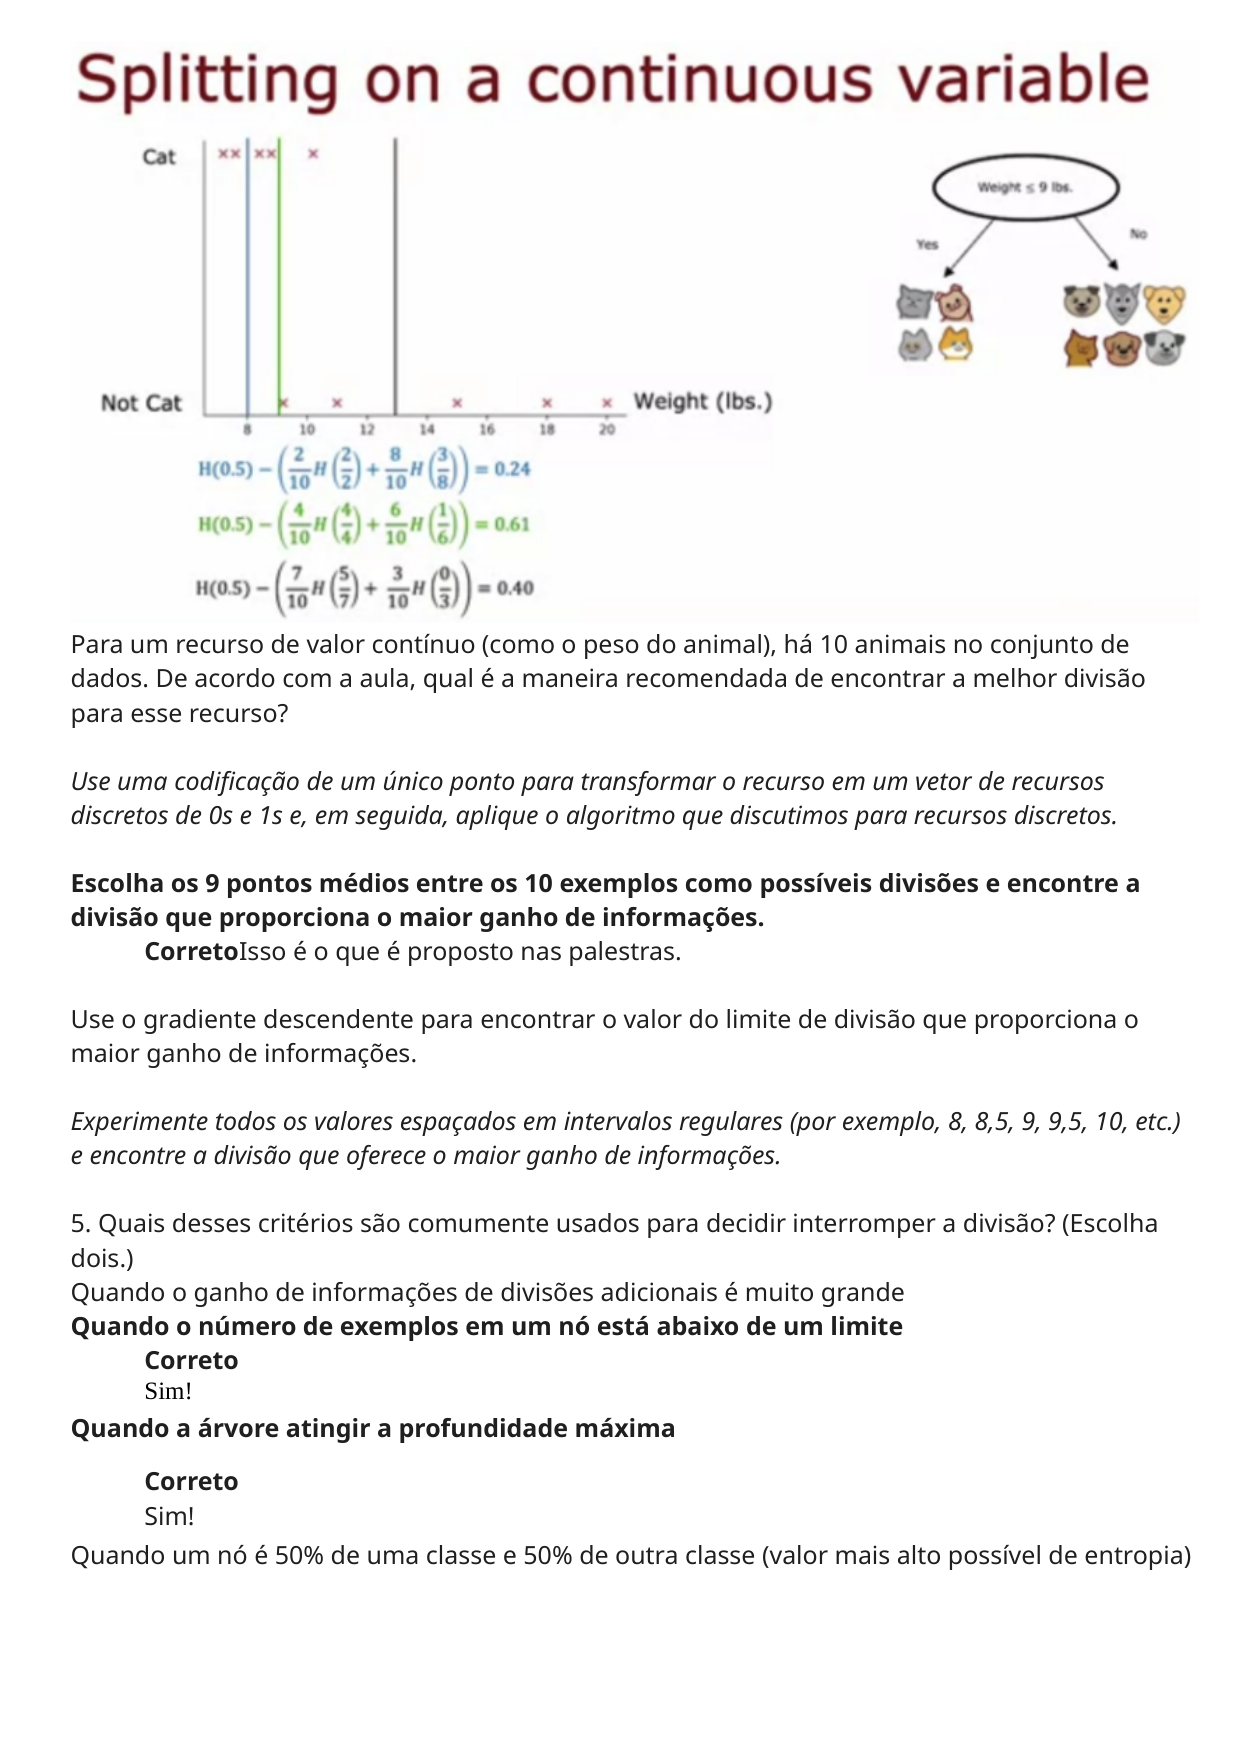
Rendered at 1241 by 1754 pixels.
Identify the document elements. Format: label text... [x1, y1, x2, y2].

text Quando o número de exemplos em um nó está abaixo de um limite [70, 1308, 1199, 1342]
text 5. Quais desses critérios são comumente usados para decidir interromper a divisão? (Escolha dois.) [70, 1206, 1199, 1274]
text Correto [70, 1464, 1199, 1498]
text Correto [70, 1342, 1199, 1376]
text Sim! Quando a árvore atingir a profundidade máxima [70, 1376, 1199, 1444]
picture [70, 41, 1200, 627]
text Experimente todos os valores espaçados em intervalos regulares (por exemplo, 8, 8,5, 9, 9,5, 10, etc.) e encontre a divisão que oferece o maior ganho de informações. [70, 1104, 1199, 1172]
text Escolha os 9 pontos médios entre os 10 exemplos como possíveis divisões e encontre a divisão que proporciona o maior ganho de informações. [70, 866, 1199, 934]
text Use uma codificação de um único ponto para transformar o recurso em um vetor de recursos discretos de 0s e 1s e, em seguida, aplique o algoritmo que discutimos para recursos discretos. [70, 763, 1199, 831]
text Quando o ganho de informações de divisões adicionais é muito grande [70, 1274, 1199, 1308]
text Sim! Quando um nó é 50% de uma classe e 50% de outra classe (valor mais alto possível de entropia) [70, 1498, 1199, 1571]
text Para um recurso de valor contínuo (como o peso do animal), há 10 animais no conjunto de dados. De acordo com a aula, qual é a maneira recomendada de encontrar a melhor divisão para esse recurso? [70, 627, 1199, 729]
text Use o gradiente descendente para encontrar o valor do limite de divisão que proporciona o maior ganho de informações. [70, 1002, 1199, 1070]
text CorretoIsso é o que é proposto nas palestras. [70, 934, 1199, 968]
